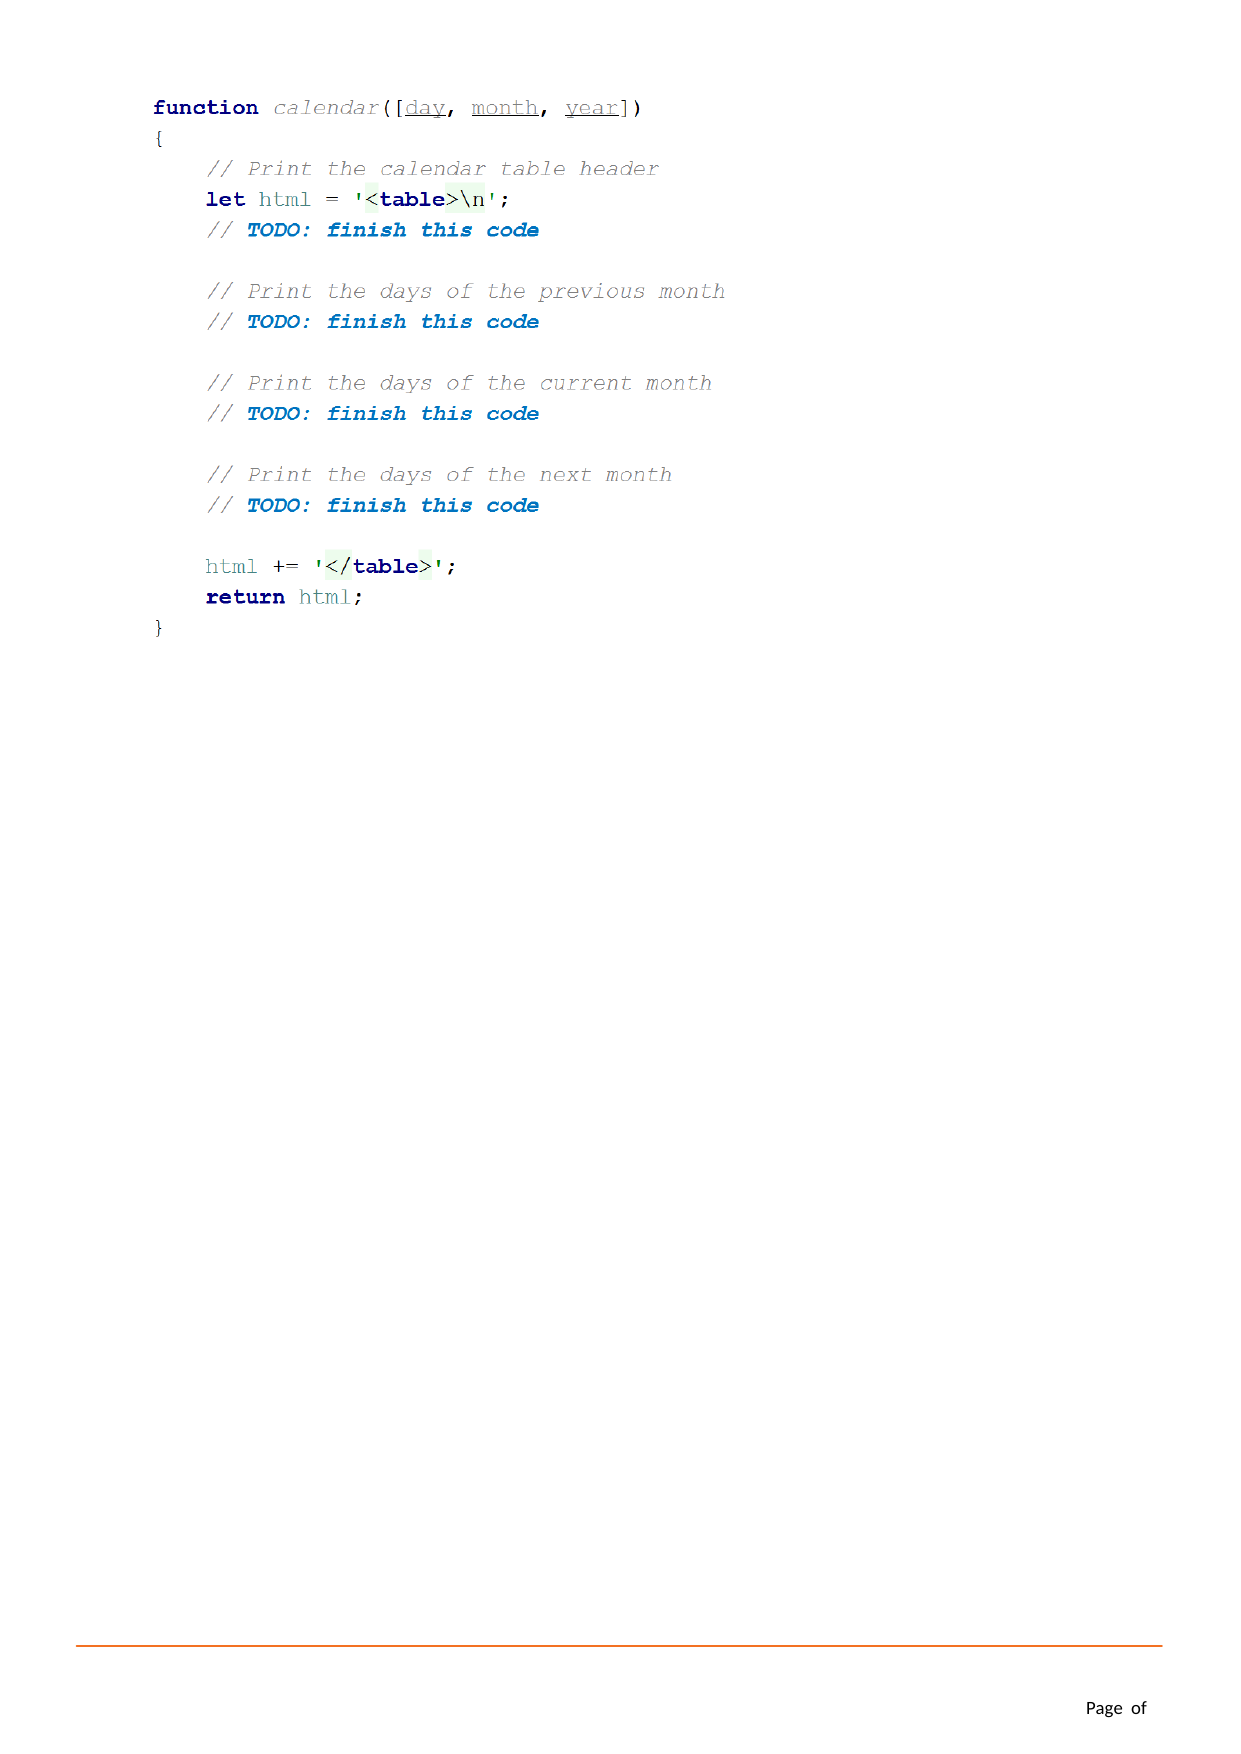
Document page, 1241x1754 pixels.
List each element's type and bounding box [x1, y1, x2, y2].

picture [151, 95, 730, 640]
